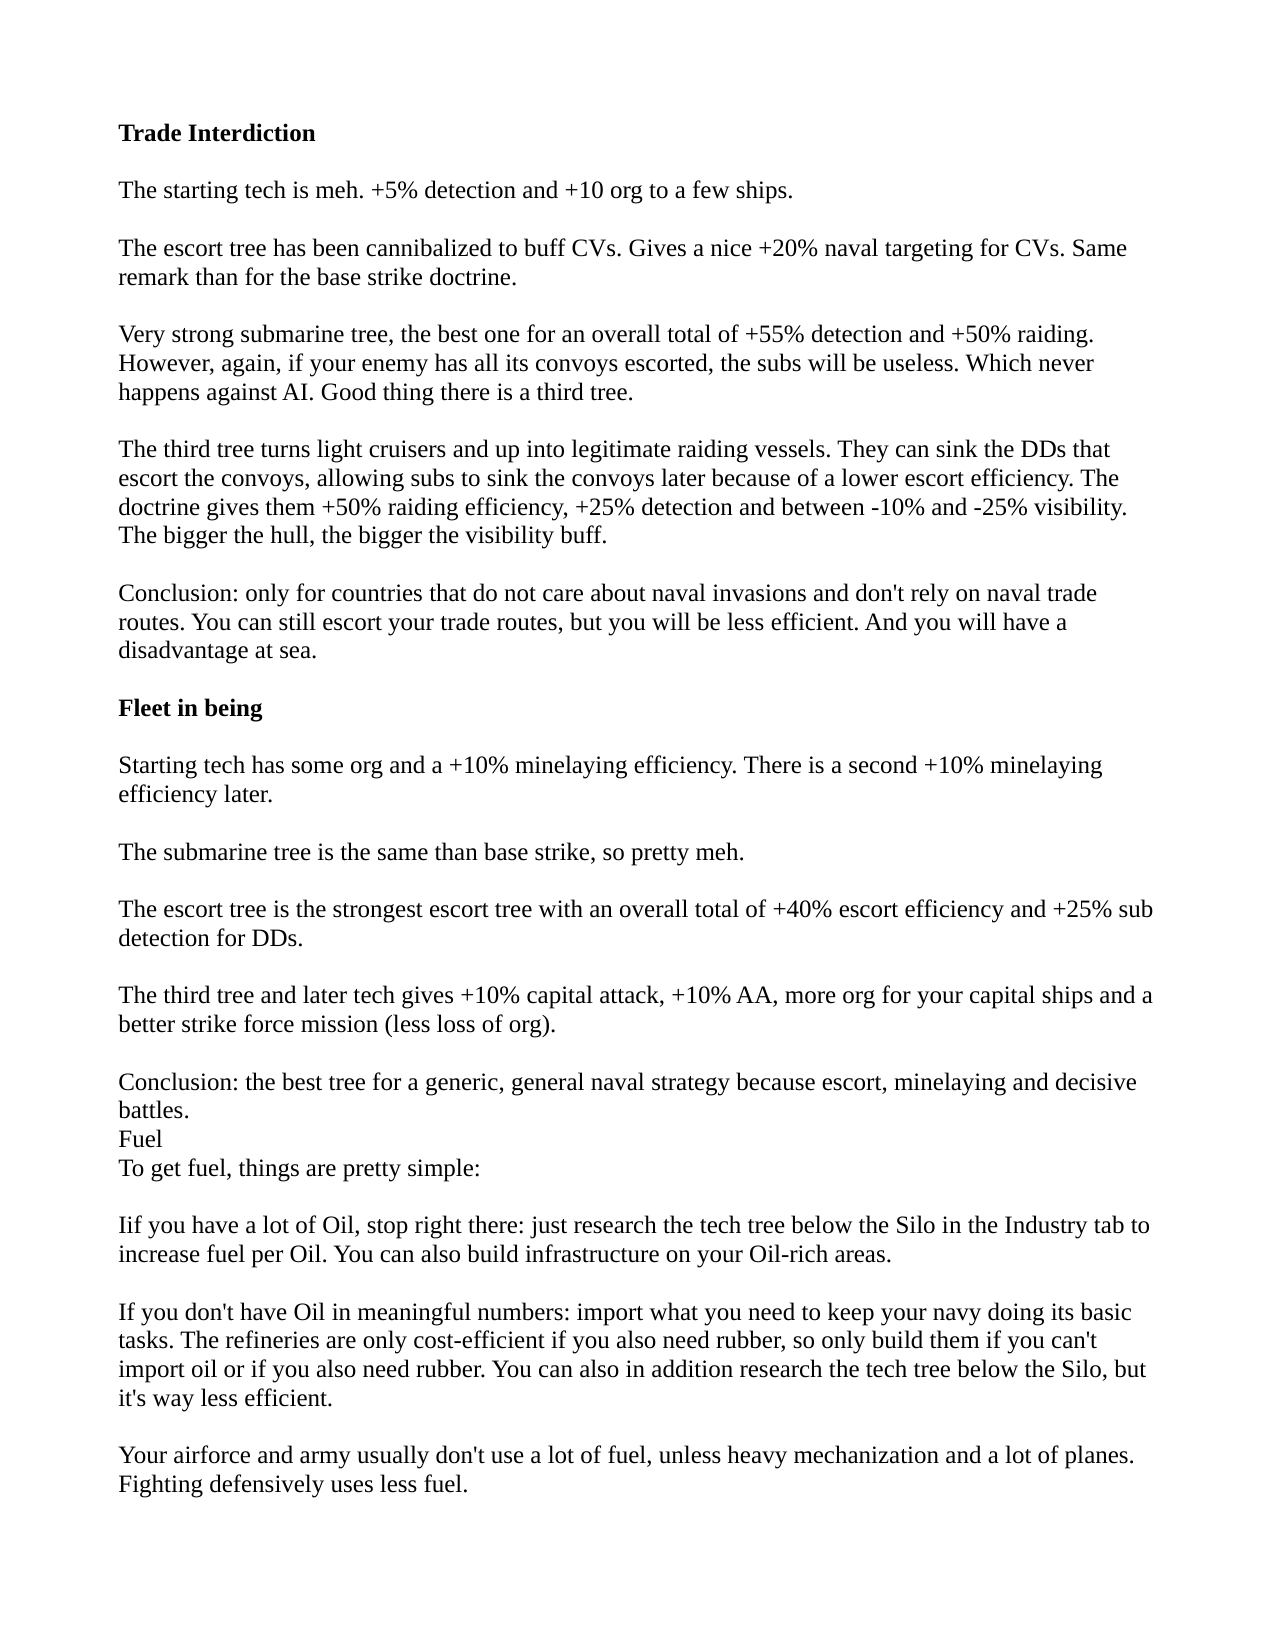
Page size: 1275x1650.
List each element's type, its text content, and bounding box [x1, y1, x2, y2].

text To get fuel, things are pretty simple: Iif you have a lot of Oil, stop right there: just research the tech tree below the Silo in the Industry tab to increase fuel per Oil. You can also build infrastructure on your Oil-rich areas. If you don't have Oil in meaningful numbers: import what you need to keep your navy doing its basic tasks. The refineries are only cost-efficient if you also need rubber, so only build them if you can't import oil or if you also need rubber. You can also in addition research the tech tree below the Silo, but it's way less efficient. Your airforce and army usually don't use a lot of fuel, unless heavy mechanization and a lot of planes. Fighting defensively uses less fuel. [118, 1153, 1157, 1527]
text Trade Interdiction The starting tech is meh. +5% detection and +10 org to a few ships. The escort tree has been cannibalized to buff CVs. Gives a nice +20% naval targeting for CVs. Same remark than for the base strike doctrine. Very strong submarine tree, the best one for an overall total of +55% detection and +50% raiding. However, again, if your enemy has all its convoys escorted, the subs will be useless. Which never happens against AI. Good thing there is a third tree. The third tree turns light cruisers and up into legitimate raiding vessels. They can sink the DDs that escort the convoys, allowing subs to sink the convoys later because of a lower escort efficiency. The doctrine gives them +50% raiding efficiency, +25% detection and between -10% and -25% visibility. The bigger the hull, the bigger the visibility buff. Conclusion: only for countries that do not care about naval invasions and don't rely on naval trade routes. You can still escort your trade routes, but you will be less efficient. And you will have a disadvantage at sea. Fleet in being Starting tech has some org and a +10% minelaying efficiency. There is a second +10% minelaying efficiency later. The submarine tree is the same than base strike, so pretty meh. The escort tree is the strongest escort tree with an overall total of +40% escort efficiency and +25% sub detection for DDs. The third tree and later tech gives +10% capital attack, +10% AA, more org for your capital ships and a better strike force mission (less loss of org). Conclusion: the best tree for a generic, general naval strategy because escort, minelaying and decisive battles. [118, 118, 1157, 1124]
text Fuel [118, 1124, 1157, 1153]
